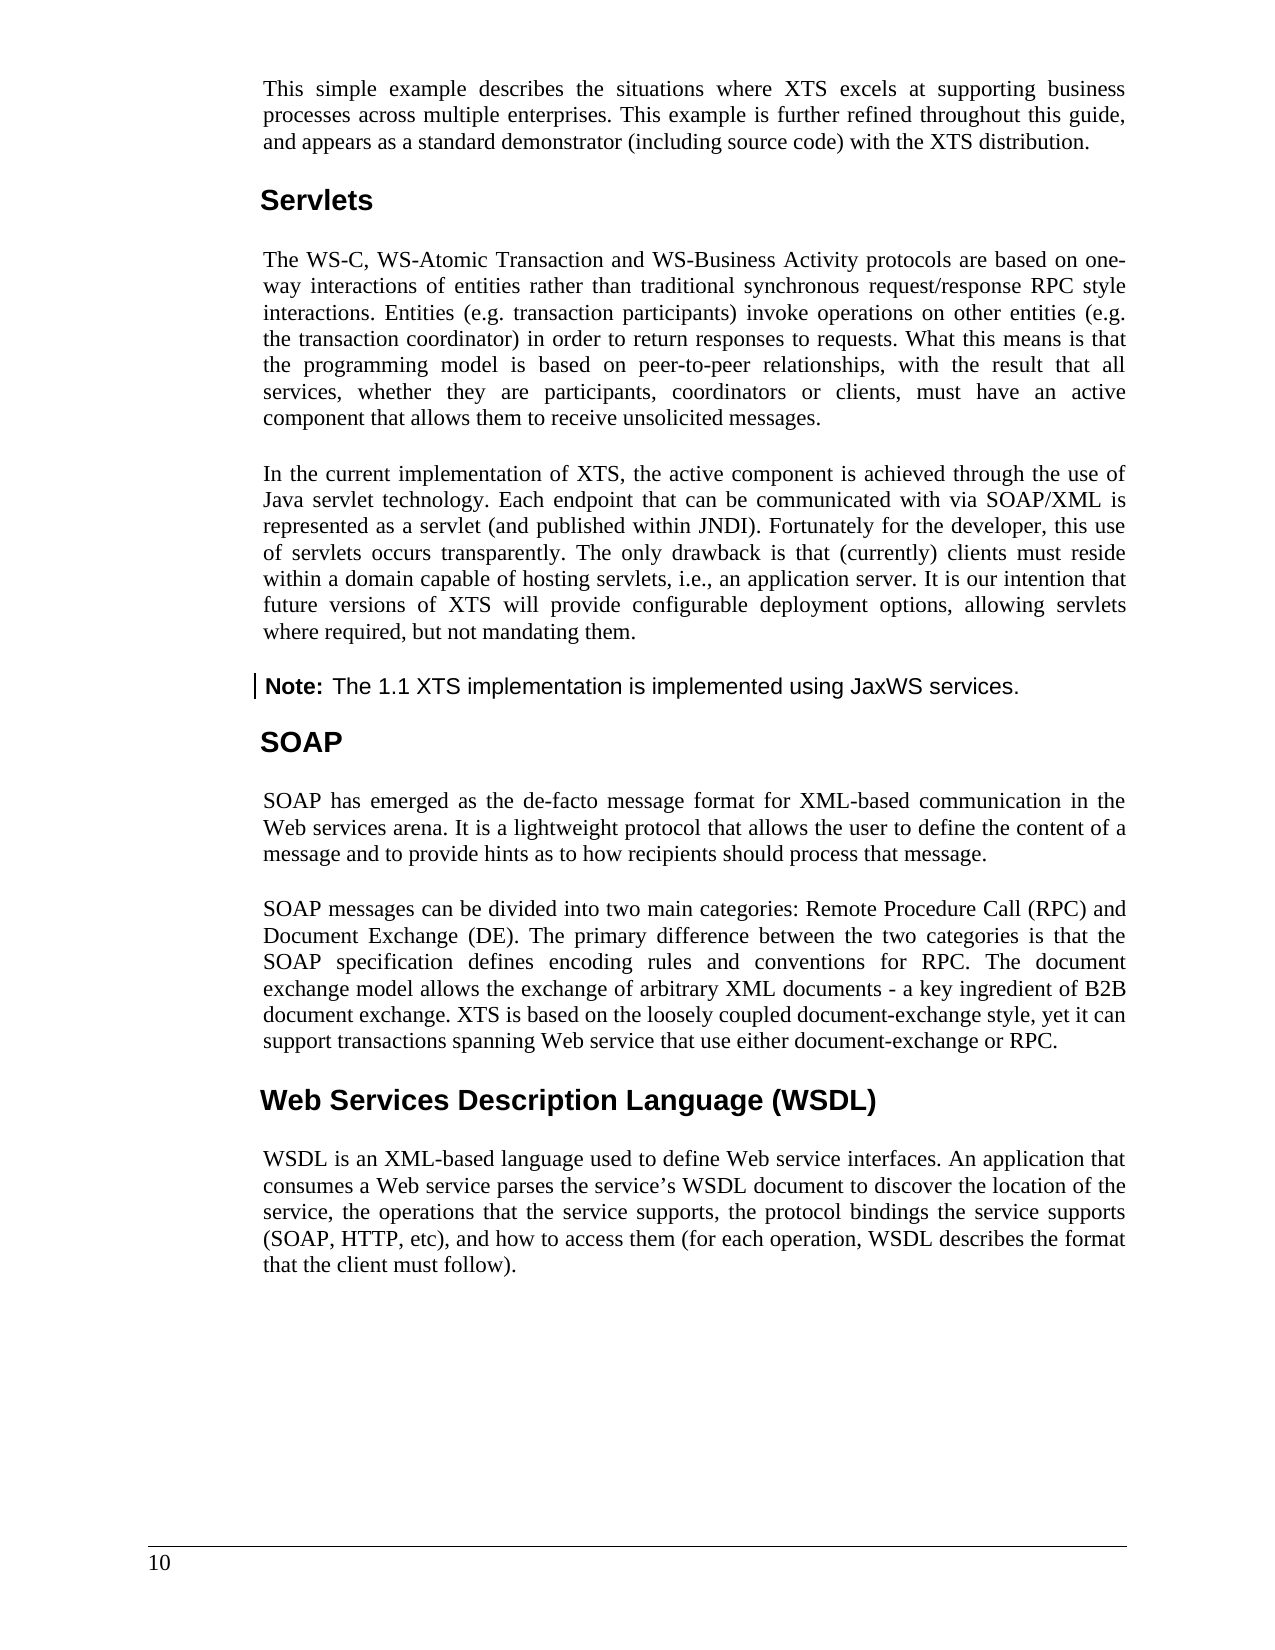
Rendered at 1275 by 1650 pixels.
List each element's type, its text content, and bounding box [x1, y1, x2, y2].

text The WS-C, WS-Atomic Transaction and WS-Business Activity protocols are based on one-way interactions of entities rather than traditional synchronous request/response RPC style interactions. Entities (e.g. transaction participants) invoke operations on other entities (e.g. the transaction coordinator) in order to return responses to requests. What this means is that the programming model is based on peer-to-peer relationships, with the result that all services, whether they are participants, coordinators or clients, must have an active component that allows them to receive unsolicited messages. [263, 246, 1127, 430]
subtitle Servlets [148, 183, 1127, 217]
text This simple example describes the situations where XTS excels at supporting business processes across multiple enterprises. This example is further refined throughout this guide, and appears as a standard demonstrator (including source code) with the XTS distribution. [263, 75, 1127, 154]
subtitle SOAP [148, 724, 1127, 758]
subtitle Web Services Description Language (WSDL) [148, 1083, 1127, 1116]
text In the current implementation of XTS, the active component is achieved through the use of Java servlet technology. Each endpoint that can be communicated with via SOAP/XML is represented as a servlet (and published within JNDI). Fortunately for the developer, this use of servlets occurs transparently. The only drawback is that (currently) clients must reside within a domain capable of hosting servlets, i.e., an application server. It is our intention that future versions of XTS will provide configurable deployment options, allowing servlets where required, but not mandating them. [263, 459, 1127, 644]
text SOAP messages can be divided into two main categories: Remote Procedure Call (RPC) and Document Exchange (DE). The primary difference between the two categories is that the SOAP specification defines encoding rules and conventions for RPC. The document exchange model allows the exchange of arbitrary XML documents - a key ingredient of B2B document exchange. XTS is based on the loosely coupled document-exchange style, yet it can support transactions spanning Web service that use either document-exchange or RPC. [263, 896, 1127, 1054]
text WSDL is an XML-based language used to define Web service interfaces. An application that consumes a Web service parses the service’s WSDL document to discover the location of the service, the operations that the service supports, the protocol bindings the service supports (SOAP, HTTP, etc), and how to access them (for each operation, WSDL describes the format that the client must follow). [263, 1146, 1127, 1277]
text SOAP has emerged as the de-facto message format for XML-based communication in the Web services arena. It is a lightweight protocol that allows the user to define the content of a message and to provide hints as to how recipients should process that message. [263, 787, 1127, 866]
list The 1.1 XTS implementation is implemented using JaxWS services. [256, 673, 1127, 699]
